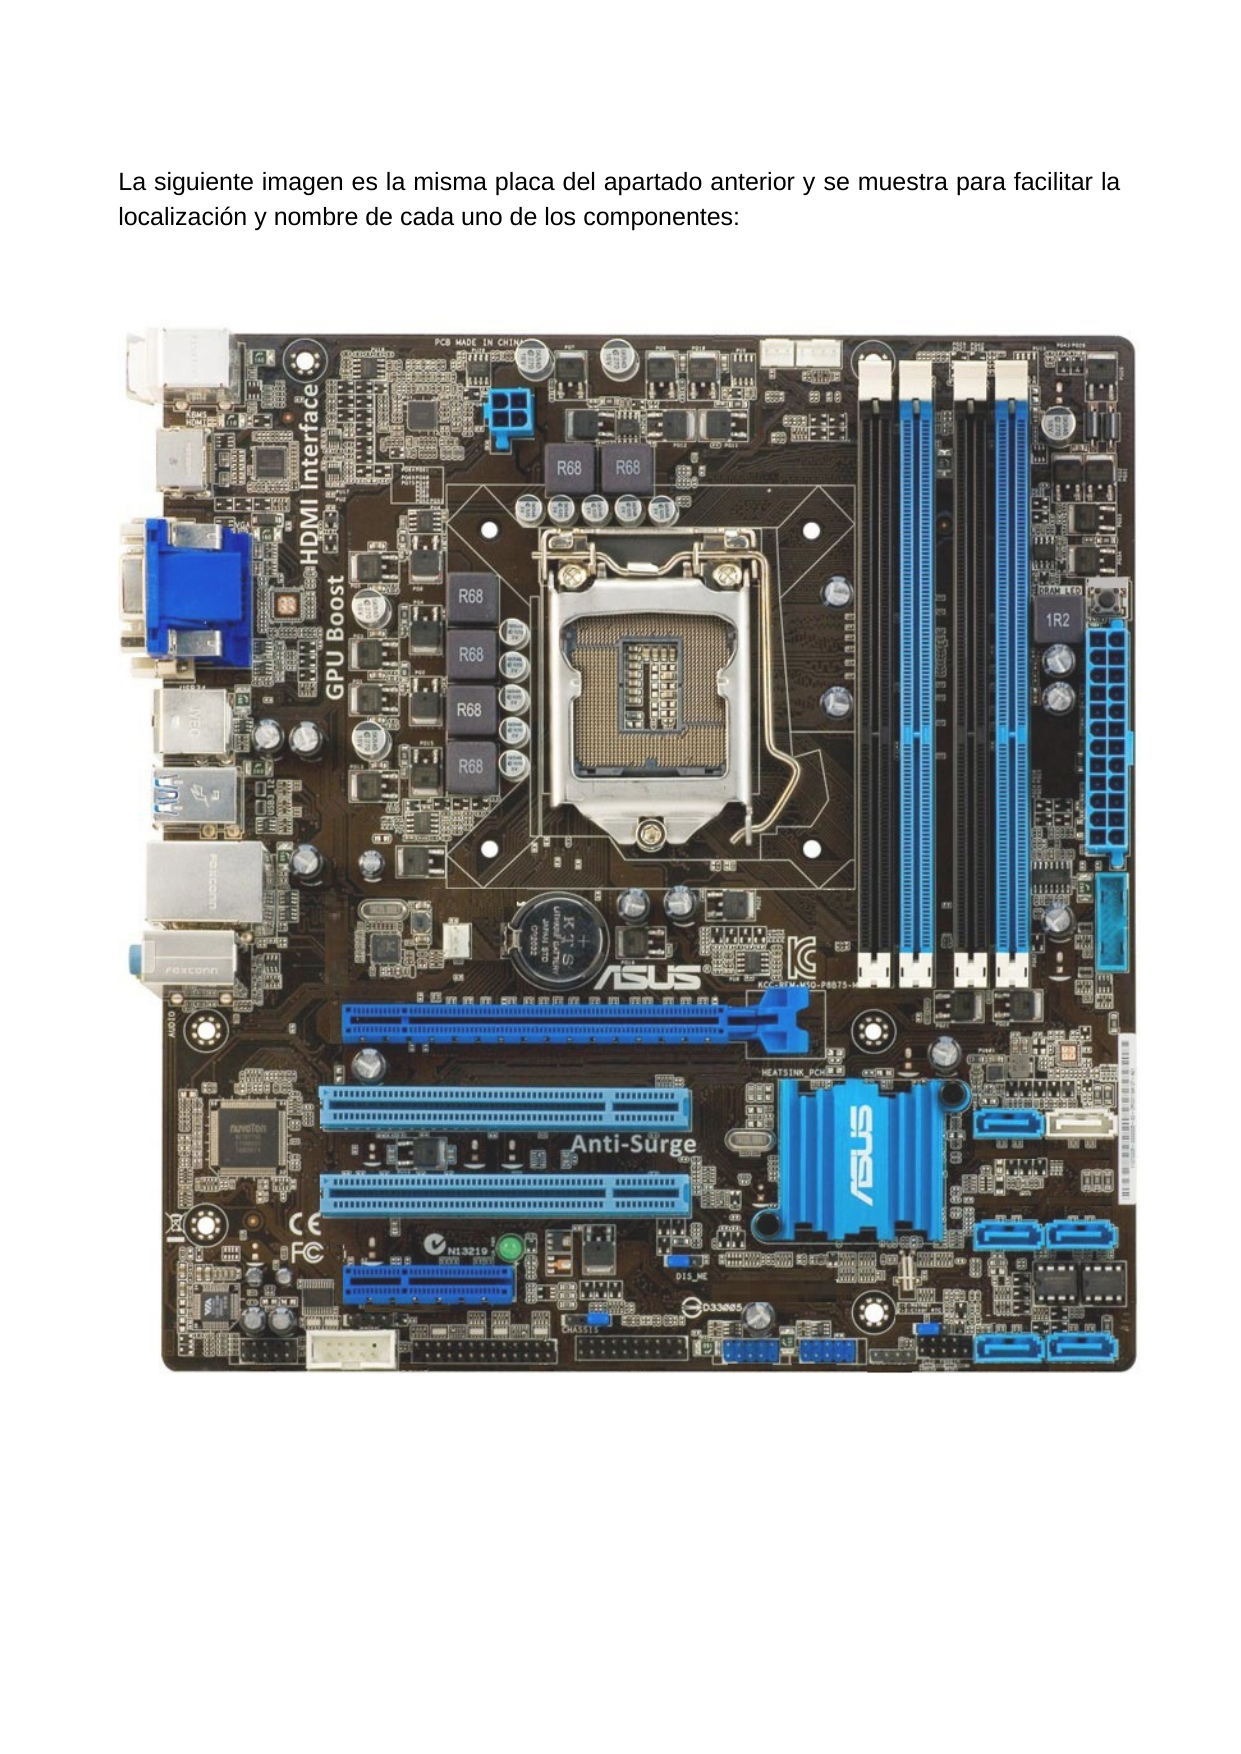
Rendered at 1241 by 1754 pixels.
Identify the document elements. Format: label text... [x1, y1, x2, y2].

picture [118, 299, 1141, 1374]
text La siguiente imagen es la misma placa del apartado anterior y se muestra para facilitar la localización y nombre de cada uno de los componentes: [118, 167, 1122, 230]
